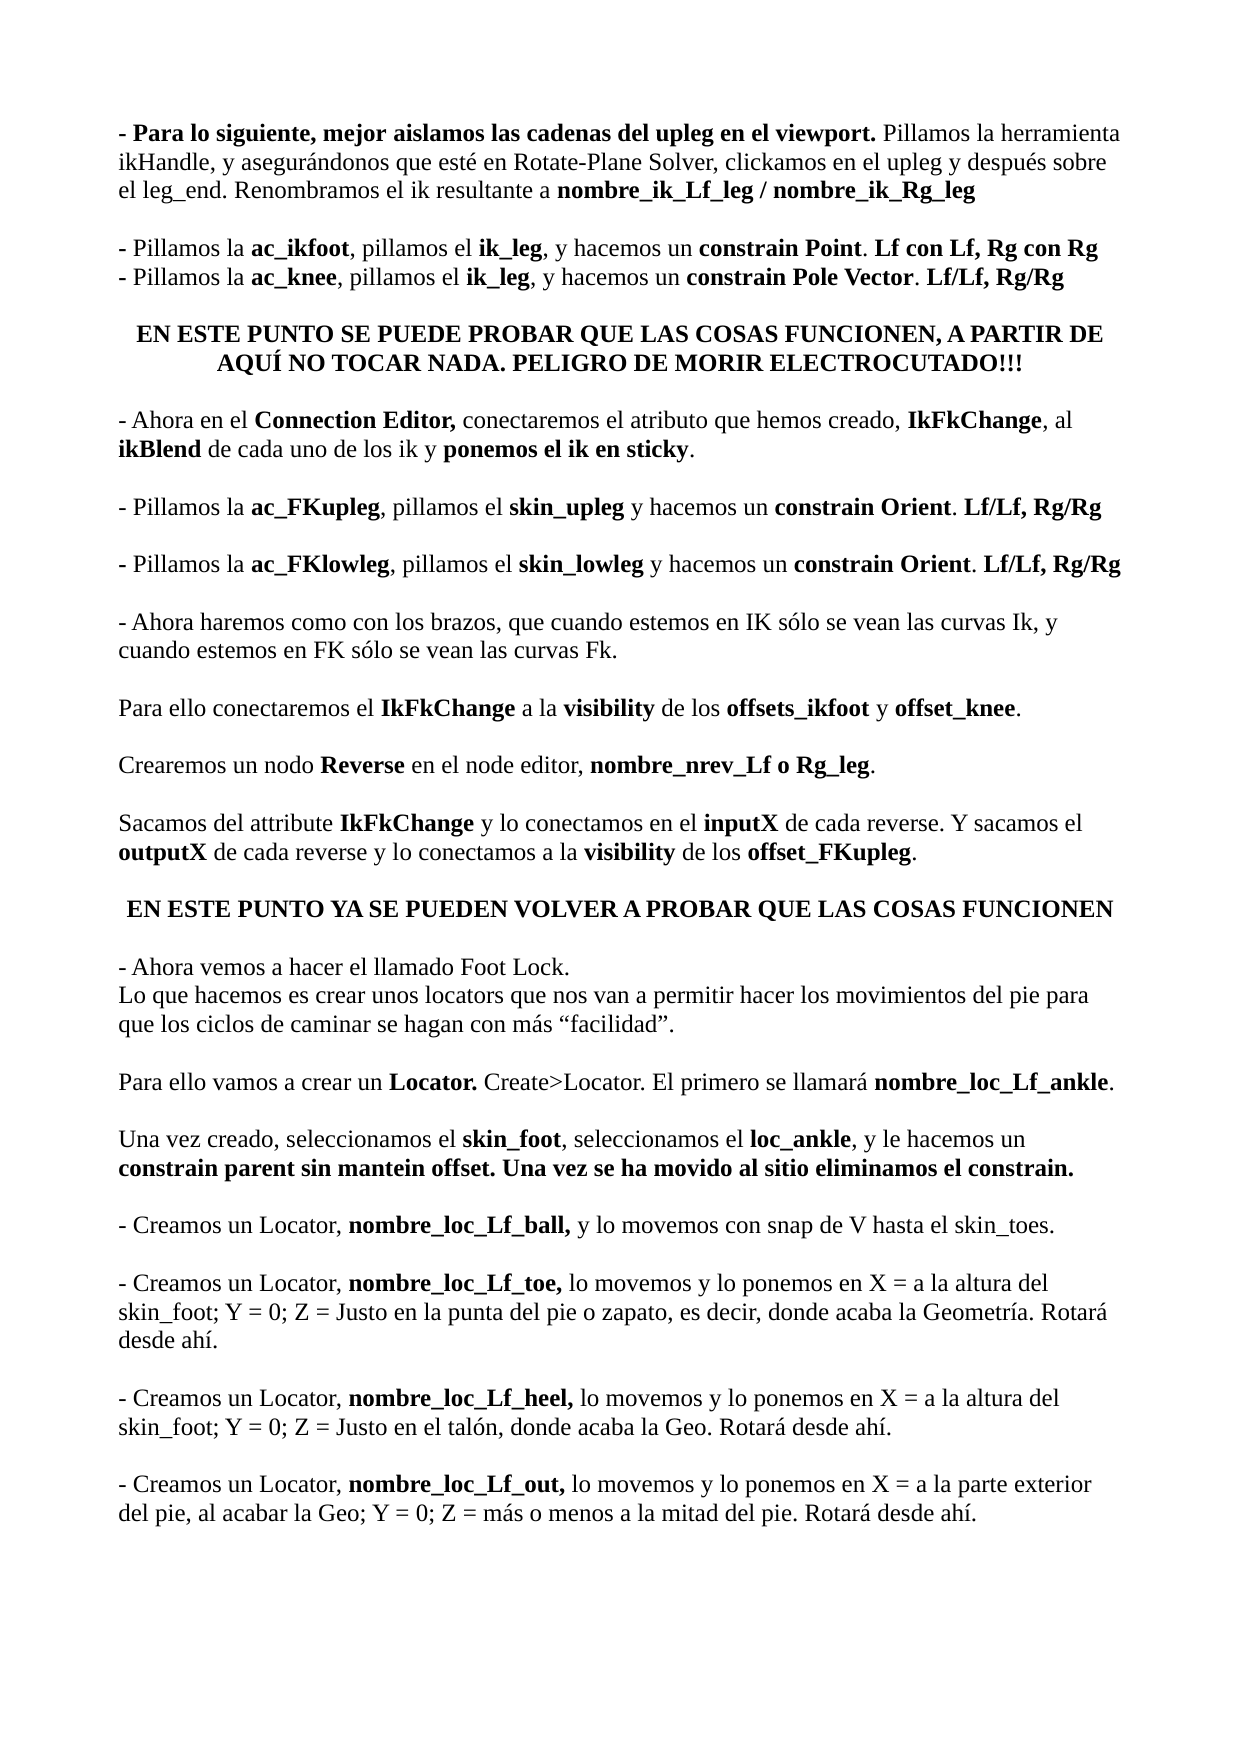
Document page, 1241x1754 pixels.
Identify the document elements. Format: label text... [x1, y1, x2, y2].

text - Pillamos la ac_knee, pillamos el ik_leg, y hacemos un constrain Pole Vector. Lf/Lf, Rg/Rg [118, 262, 1122, 291]
text Crearemos un nodo Reverse en el node editor, nombre_nrev_Lf o Rg_leg. [118, 751, 1122, 779]
text - Creamos un Locator, nombre_loc_Lf_heel, lo movemos y lo ponemos en X = a la altura del skin_foot; Y = 0; Z = Justo en el talón, donde acaba la Geo. Rotará desde ahí. [118, 1383, 1122, 1441]
text - Pillamos la ac_FKupleg, pillamos el skin_upleg y hacemos un constrain Orient. Lf/Lf, Rg/Rg [118, 492, 1122, 521]
text - Ahora vemos a hacer el llamado Foot Lock. [118, 952, 1122, 981]
text - Pillamos la ac_FKlowleg, pillamos el skin_lowleg y hacemos un constrain Orient. Lf/Lf, Rg/Rg [118, 549, 1122, 578]
text - Ahora en el Connection Editor, conectaremos el atributo que hemos creado, IkFkChange, al ikBlend de cada uno de los ik y ponemos el ik en sticky. [118, 406, 1122, 463]
text - Pillamos la ac_ikfoot, pillamos el ik_leg, y hacemos un constrain Point. Lf con Lf, Rg con Rg [118, 233, 1122, 262]
text - Ahora haremos como con los brazos, que cuando estemos en IK sólo se vean las curvas Ik, y cuando estemos en FK sólo se vean las curvas Fk. [118, 607, 1122, 664]
text Sacamos del attribute IkFkChange y lo conectamos en el inputX de cada reverse. Y sacamos el outputX de cada reverse y lo conectamos a la visibility de los offset_FKupleg. [118, 808, 1122, 866]
text - Para lo siguiente, mejor aislamos las cadenas del upleg en el viewport. Pillamos la herramienta ikHandle, y asegurándonos que esté en Rotate-Plane Solver, clickamos en el upleg y después sobre el leg_end. Renombramos el ik resultante a nombre_ik_Lf_leg / nombre_ik_Rg_leg [118, 118, 1122, 204]
text Para ello conectaremos el IkFkChange a la visibility de los offsets_ikfoot y offset_knee. [118, 693, 1122, 722]
text - Creamos un Locator, nombre_loc_Lf_toe, lo movemos y lo ponemos en X = a la altura del skin_foot; Y = 0; Z = Justo en la punta del pie o zapato, es decir, donde acaba la Geometría. Rotará desde ahí. [118, 1268, 1122, 1354]
text Lo que hacemos es crear unos locators que nos van a permitir hacer los movimientos del pie para que los ciclos de caminar se hagan con más “facilidad”. [118, 981, 1122, 1038]
text Una vez creado, seleccionamos el skin_foot, seleccionamos el loc_ankle, y le hacemos un constrain parent sin mantein offset. Una vez se ha movido al sitio eliminamos el constrain. [118, 1124, 1122, 1182]
text - Creamos un Locator, nombre_loc_Lf_ball, y lo movemos con snap de V hasta el skin_toes. [118, 1211, 1122, 1239]
text Para ello vamos a crear un Locator. Create>Locator. El primero se llamará nombre_loc_Lf_ankle. [118, 1067, 1122, 1096]
text EN ESTE PUNTO SE PUEDE PROBAR QUE LAS COSAS FUNCIONEN, A PARTIR DE AQUÍ NO TOCAR NADA. PELIGRO DE MORIR ELECTROCUTADO!!! [118, 319, 1122, 377]
text - Creamos un Locator, nombre_loc_Lf_out, lo movemos y lo ponemos en X = a la parte exterior del pie, al acabar la Geo; Y = 0; Z = más o menos a la mitad del pie. Rotará desde ahí. [118, 1469, 1122, 1527]
text EN ESTE PUNTO YA SE PUEDEN VOLVER A PROBAR QUE LAS COSAS FUNCIONEN [118, 894, 1122, 923]
